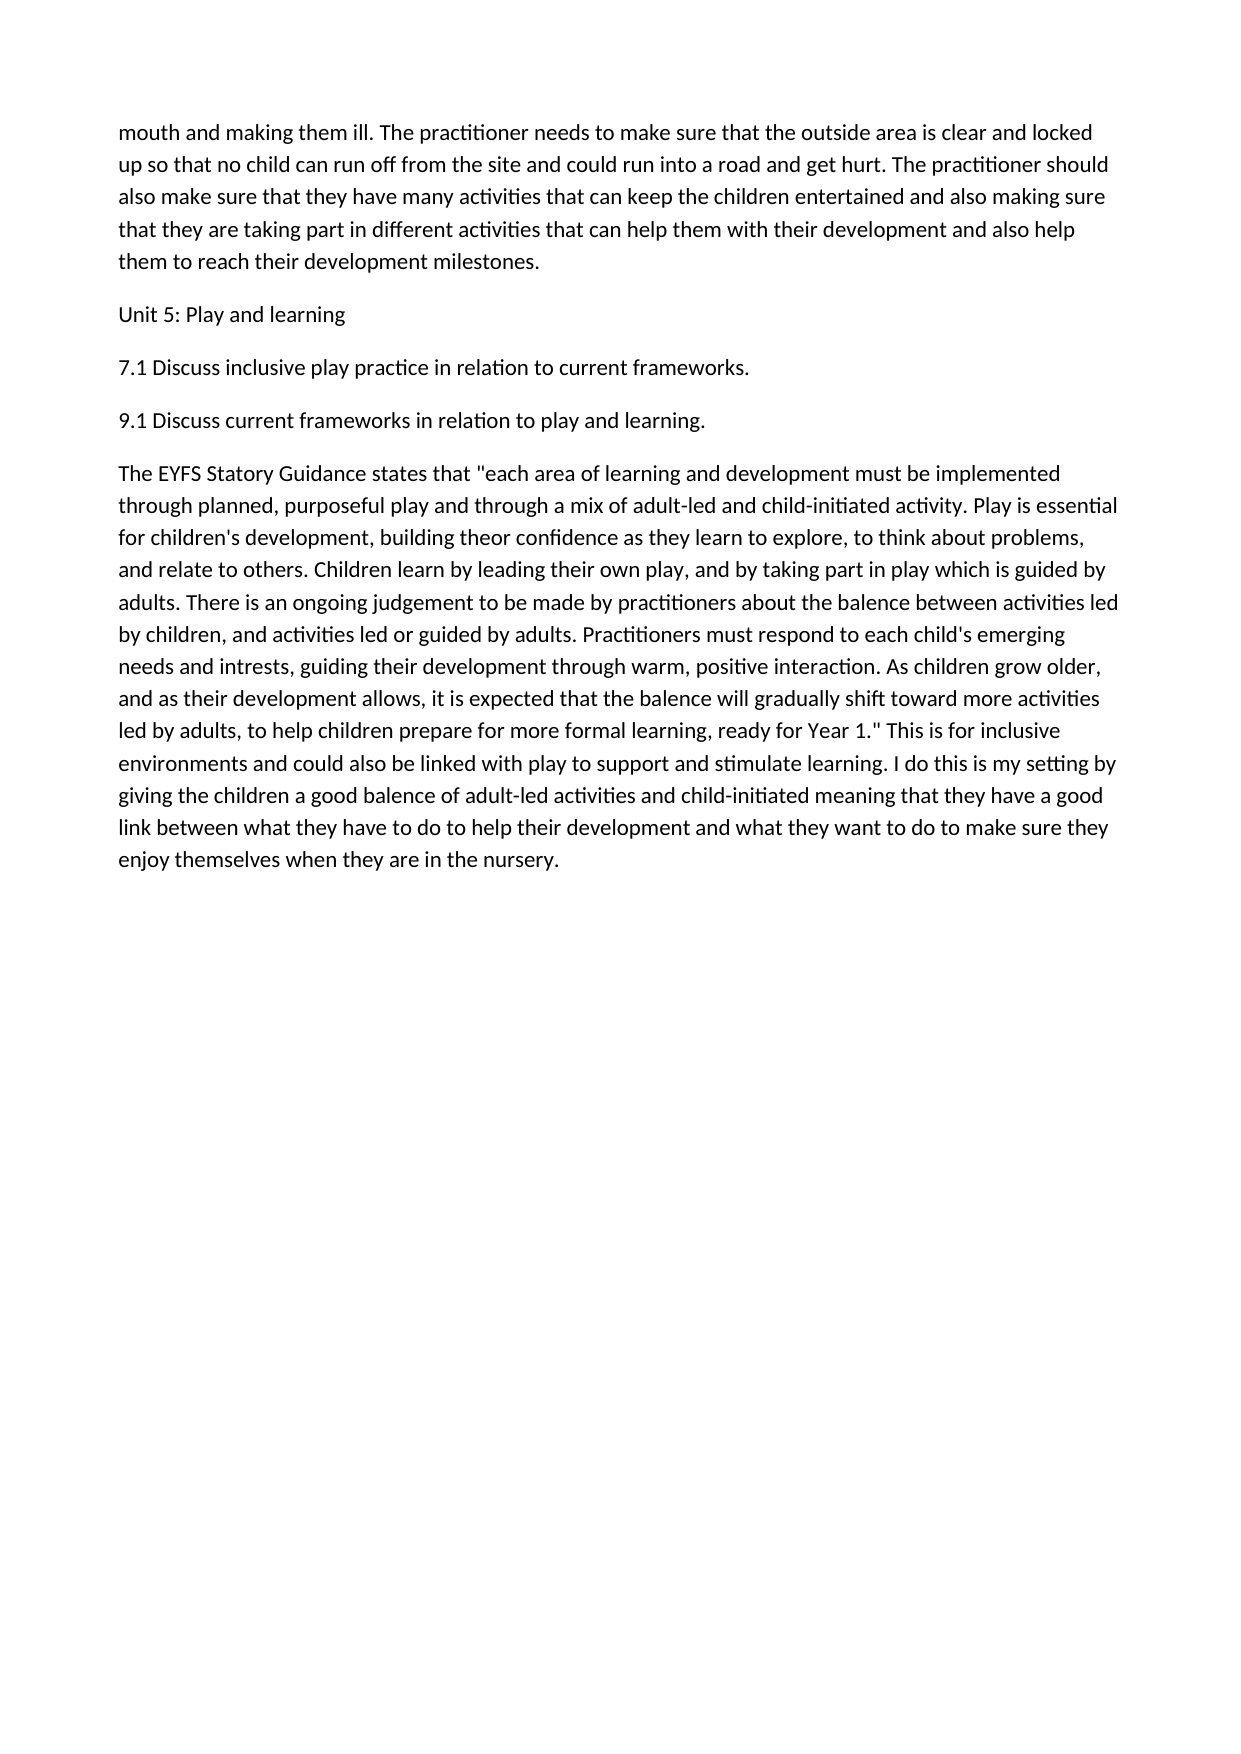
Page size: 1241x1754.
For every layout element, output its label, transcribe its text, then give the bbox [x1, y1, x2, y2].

text 7.1 Discuss inclusive play practice in relation to current frameworks. [118, 353, 1122, 381]
text The EYFS Statory Guidance states that "each area of learning and development must be implemented through planned, purposeful play and through a mix of adult-led and child-initiated activity. Play is essential for children's development, building theor confidence as they learn to explore, to think about problems, and relate to others. Children learn by leading their own play, and by taking part in play which is guided by adults. There is an ongoing judgement to be made by practitioners about the balence between activities led by children, and activities led or guided by adults. Practitioners must respond to each child's emerging needs and intrests, guiding their development through warm, positive interaction. As children grow older, and as their development allows, it is expected that the balence will gradually shift toward more activities led by adults, to help children prepare for more formal learning, ready for Year 1." This is for inclusive environments and could also be linked with play to support and stimulate learning. I do this is my setting by giving the children a good balence of adult-led activities and child-initiated meaning that they have a good link between what they have to do to help their development and what they want to do to make sure they enjoy themselves when they are in the nursery. [118, 459, 1122, 873]
text Unit 5: Play and learning [118, 300, 1122, 328]
text mouth and making them ill. The practitioner needs to make sure that the outside area is clear and locked up so that no child can run off from the site and could run into a road and get hurt. The practitioner should also make sure that they have many activities that can keep the children entertained and also making sure that they are taking part in different activities that can help them with their development and also help them to reach their development milestones. [118, 118, 1122, 275]
text 9.1 Discuss current frameworks in relation to play and learning. [118, 406, 1122, 434]
